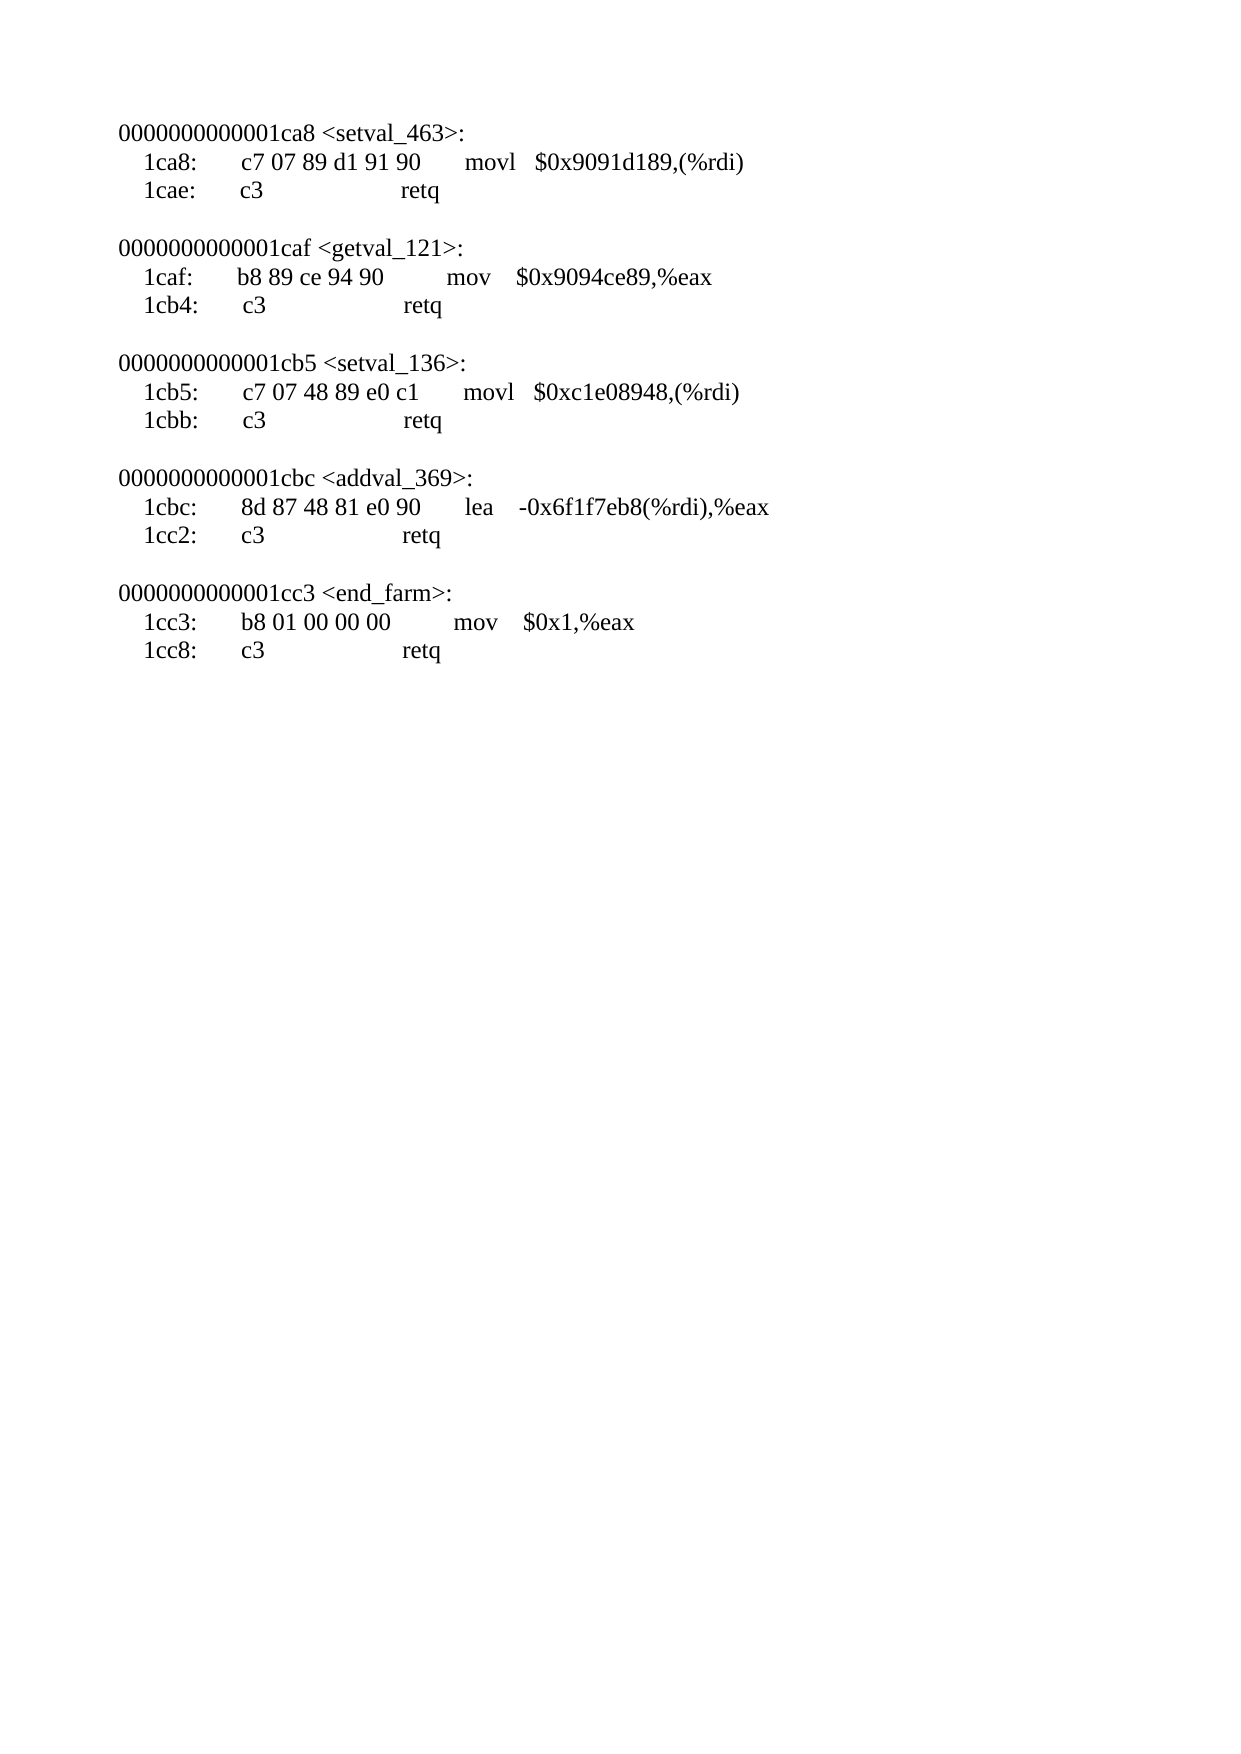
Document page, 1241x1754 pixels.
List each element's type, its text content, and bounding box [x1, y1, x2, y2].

text 1cb4: c3 retq [118, 291, 1122, 319]
text 1cae: c3 retq [118, 176, 1122, 204]
text 1ca8: c7 07 89 d1 91 90 movl $0x9091d189,(%rdi) [118, 147, 1122, 176]
text 1cc3: b8 01 00 00 00 mov $0x1,%eax [118, 607, 1122, 636]
text 0000000000001ca8 <setval_463>: [118, 118, 1122, 147]
text 0000000000001cbc <addval_369>: [118, 463, 1122, 492]
text 0000000000001cb5 <setval_136>: [118, 348, 1122, 377]
text 0000000000001caf <getval_121>: [118, 233, 1122, 262]
text 1cbc: 8d 87 48 81 e0 90 lea -0x6f1f7eb8(%rdi),%eax [118, 492, 1122, 521]
text 1caf: b8 89 ce 94 90 mov $0x9094ce89,%eax [118, 262, 1122, 291]
text 1cc2: c3 retq [118, 521, 1122, 549]
text 1cbb: c3 retq [118, 406, 1122, 434]
text 1cc8: c3 retq [118, 636, 1122, 664]
text 0000000000001cc3 <end_farm>: [118, 578, 1122, 607]
text 1cb5: c7 07 48 89 e0 c1 movl $0xc1e08948,(%rdi) [118, 377, 1122, 406]
